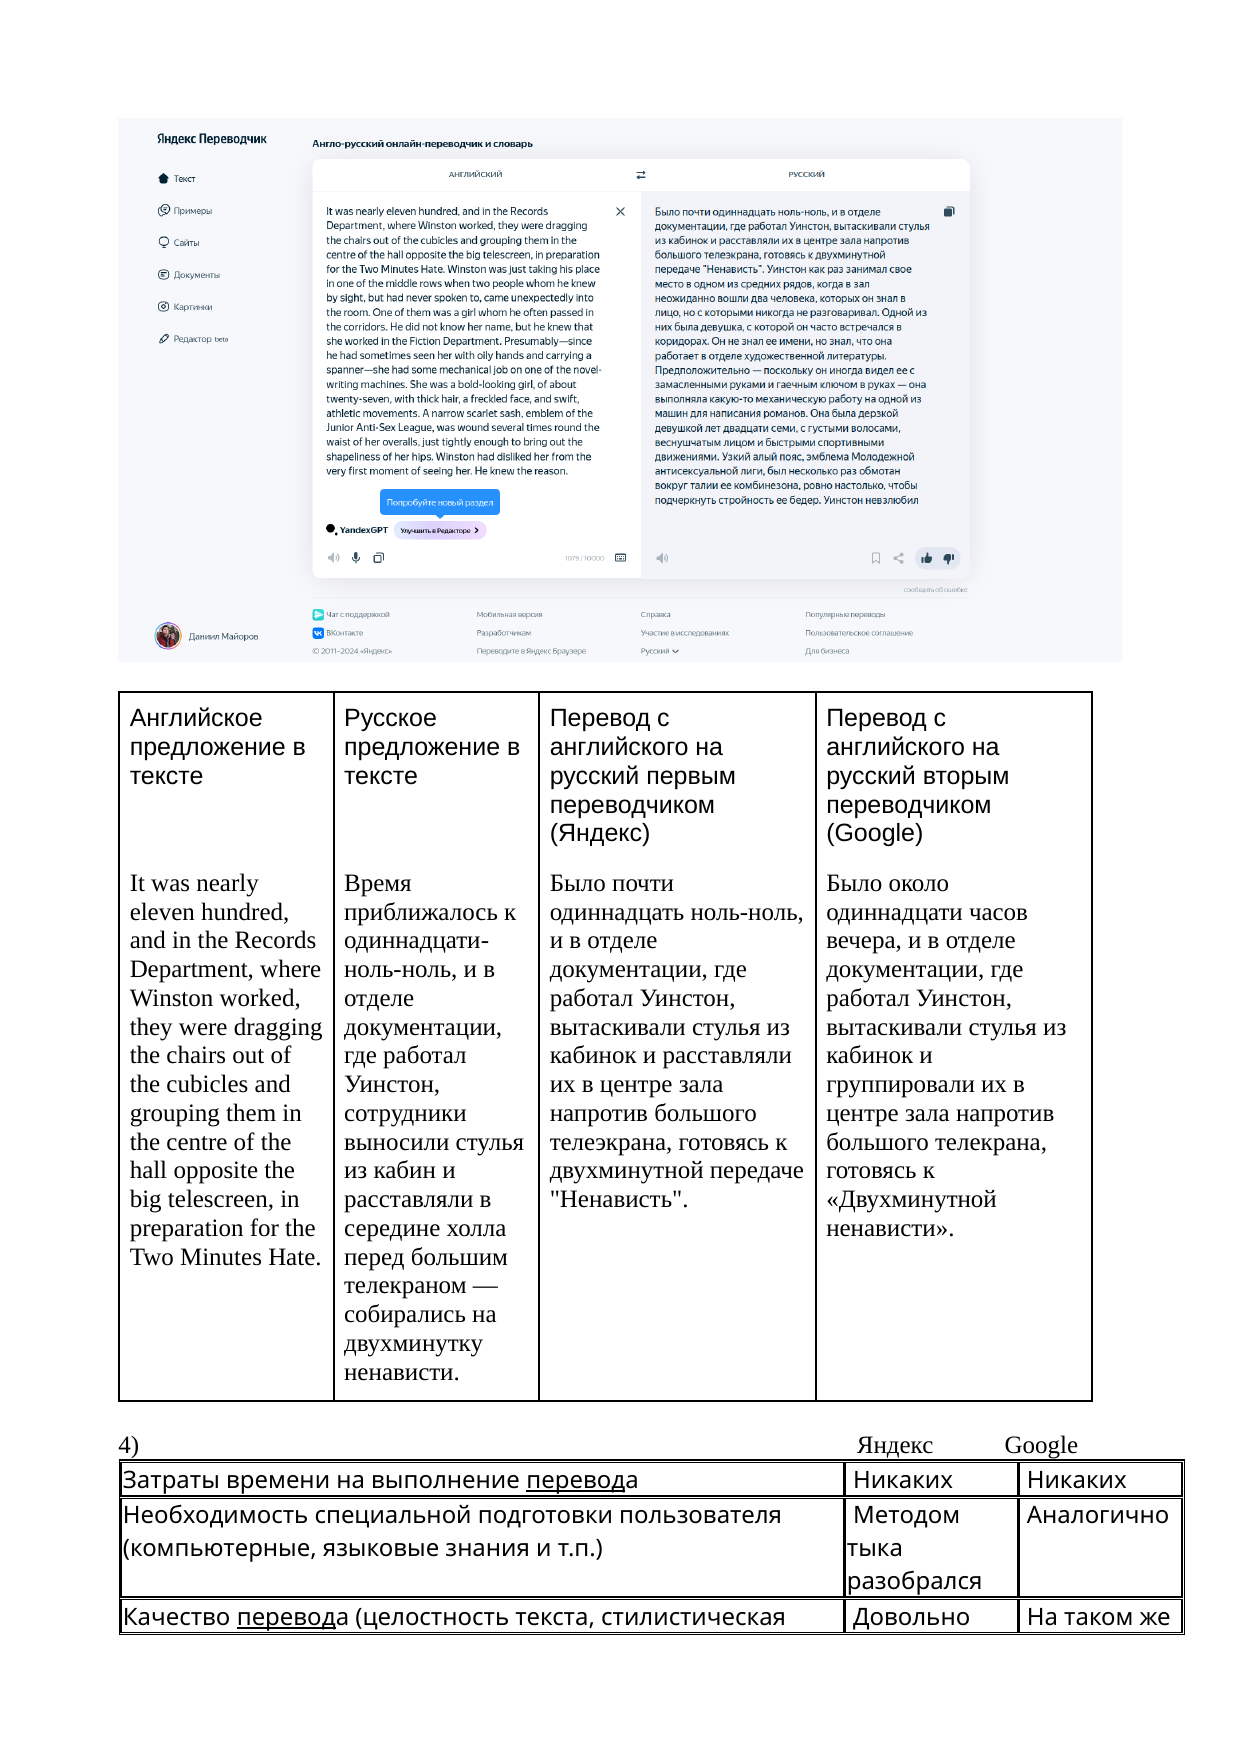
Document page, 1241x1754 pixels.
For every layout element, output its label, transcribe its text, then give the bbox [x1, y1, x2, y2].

table_cell Было почти одиннадцать ноль-ноль, и в отделе документации, где работал Уинстон, вытаскивали стулья из кабинок и расставляли их в центре зала напротив большого телеэкрана, готовясь к двухминутной передаче "Ненависть". [540, 858, 815, 1400]
table_cell Довольно [846, 1600, 1017, 1632]
table_cell Качество перевода (целостность текста, стилистическая [122, 1600, 843, 1632]
table_cell Было около одиннадцати часов вечера, и в отделе документации, где работал Уинстон, вытаскивали стулья из кабинок и группировали их в центре зала напротив большого телекрана, готовясь к «Двухминутной ненависти». [817, 858, 1091, 1400]
table_header Никаких [846, 1463, 1017, 1495]
table_cell Аналогично [1020, 1499, 1181, 1596]
table_header Никаких [1020, 1463, 1181, 1495]
text 4) Яндекс Google [118, 1431, 1122, 1459]
table_cell На таком же [1020, 1600, 1181, 1632]
picture [118, 118, 1123, 662]
table_cell Необходимость специальной подготовки пользователя (компьютерные, языковые знания и т.п.) [122, 1499, 843, 1596]
table_header Английское предложение в тексте [120, 693, 333, 857]
table_cell Время приближалось к одиннадцати-ноль-ноль, и в отделе документации, где работал Уинстон, сотрудники выносили стулья из кабин и расставляли в середине холла перед большим телекраном — собирались на двухминутку ненависти. [335, 858, 538, 1400]
table_cell Методом тыка разобрался [846, 1499, 1017, 1596]
table_cell It was nearly eleven hundred, and in the Records Department, where Winston worked, they were dragging the chairs out of the cubicles and grouping them in the centre of the hall opposite the big telescreen, in preparation for the Two Minutes Hate. [120, 858, 333, 1400]
table_header Русское предложение в тексте [335, 693, 538, 857]
table_header Перевод с английского на русский вторым переводчиком (Google) [817, 693, 1091, 857]
table_header Перевод с английского на русский первым переводчиком (Яндекс) [540, 693, 815, 857]
table_header Затраты времени на выполнение перевода [122, 1463, 843, 1495]
